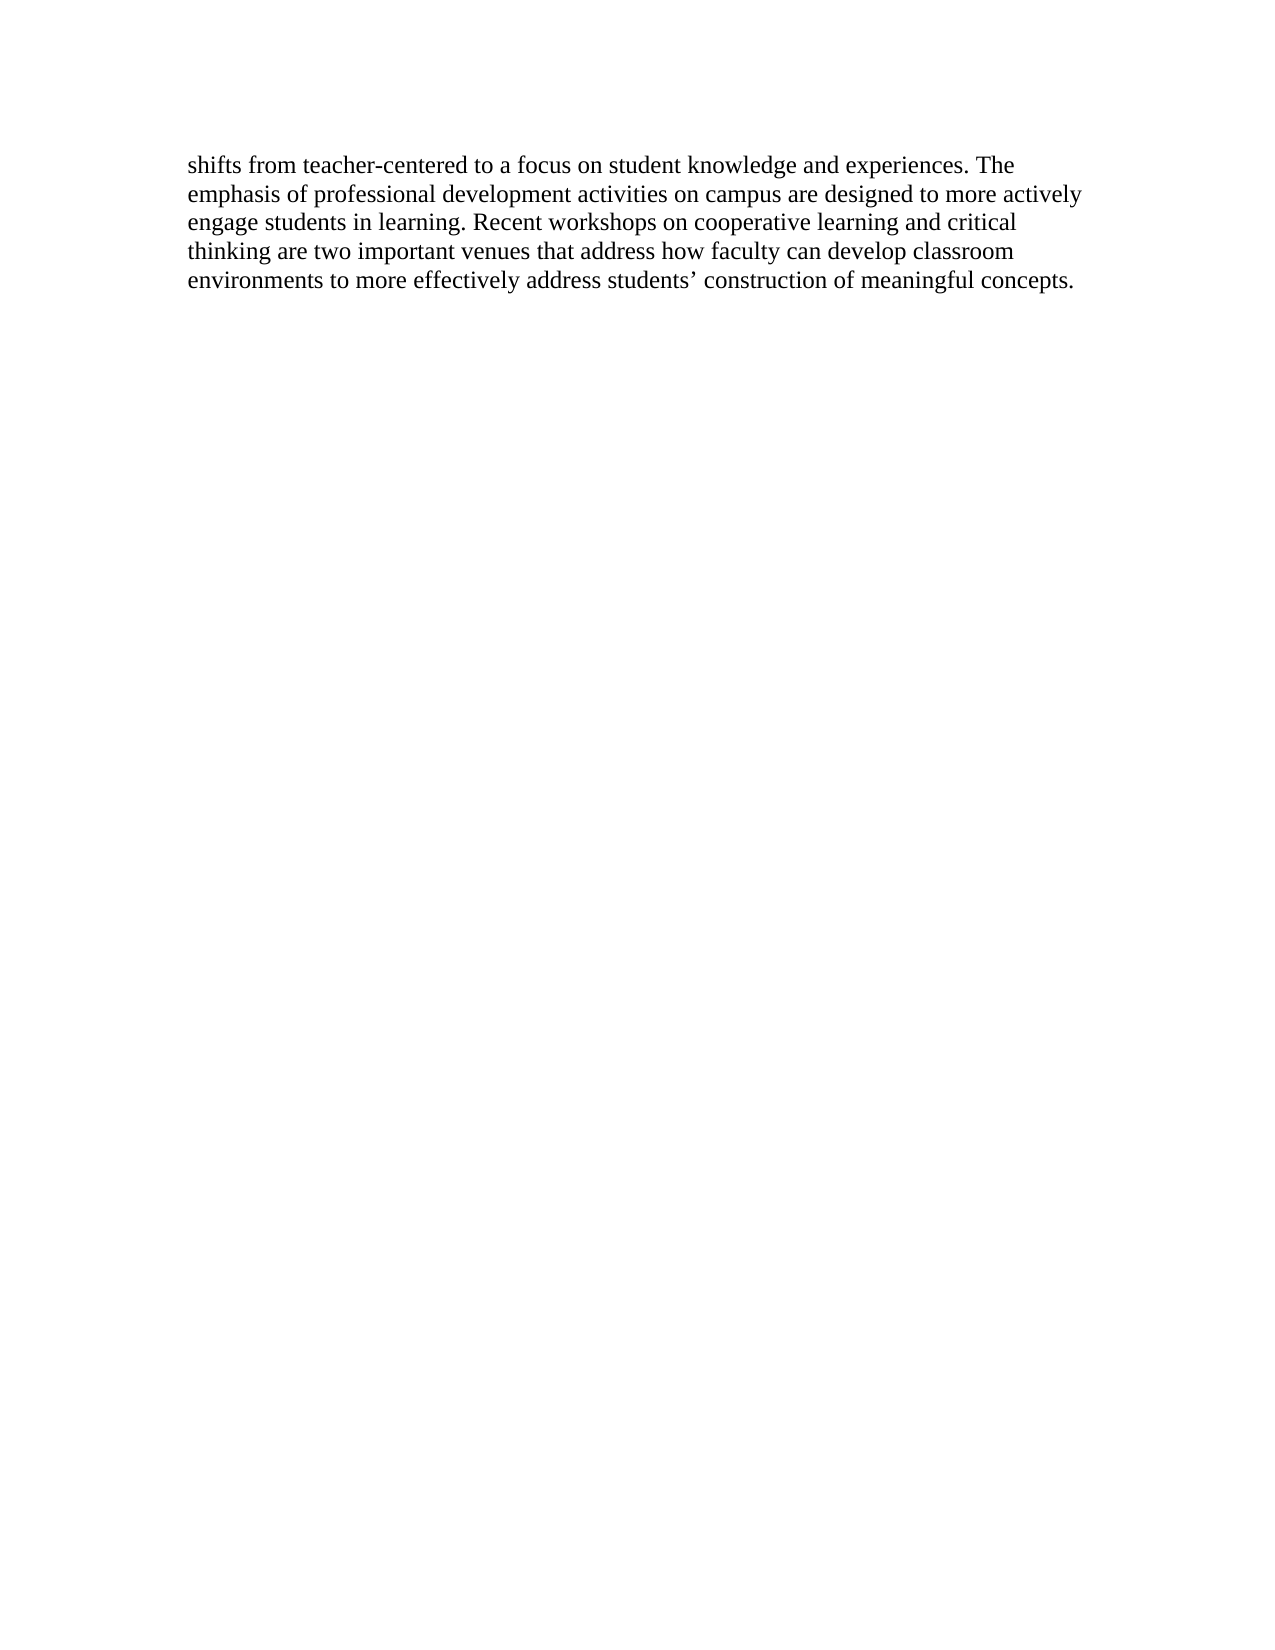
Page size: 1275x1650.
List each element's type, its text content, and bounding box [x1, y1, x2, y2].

text shifts from teacher-centered to a focus on student knowledge and experiences. The emphasis of professional development activities on campus are designed to more actively engage students in learning. Recent workshops on cooperative learning and critical thinking are two important venues that address how faculty can develop classroom environments to more effectively address students’ construction of meaningful concepts. [187, 150, 1087, 294]
